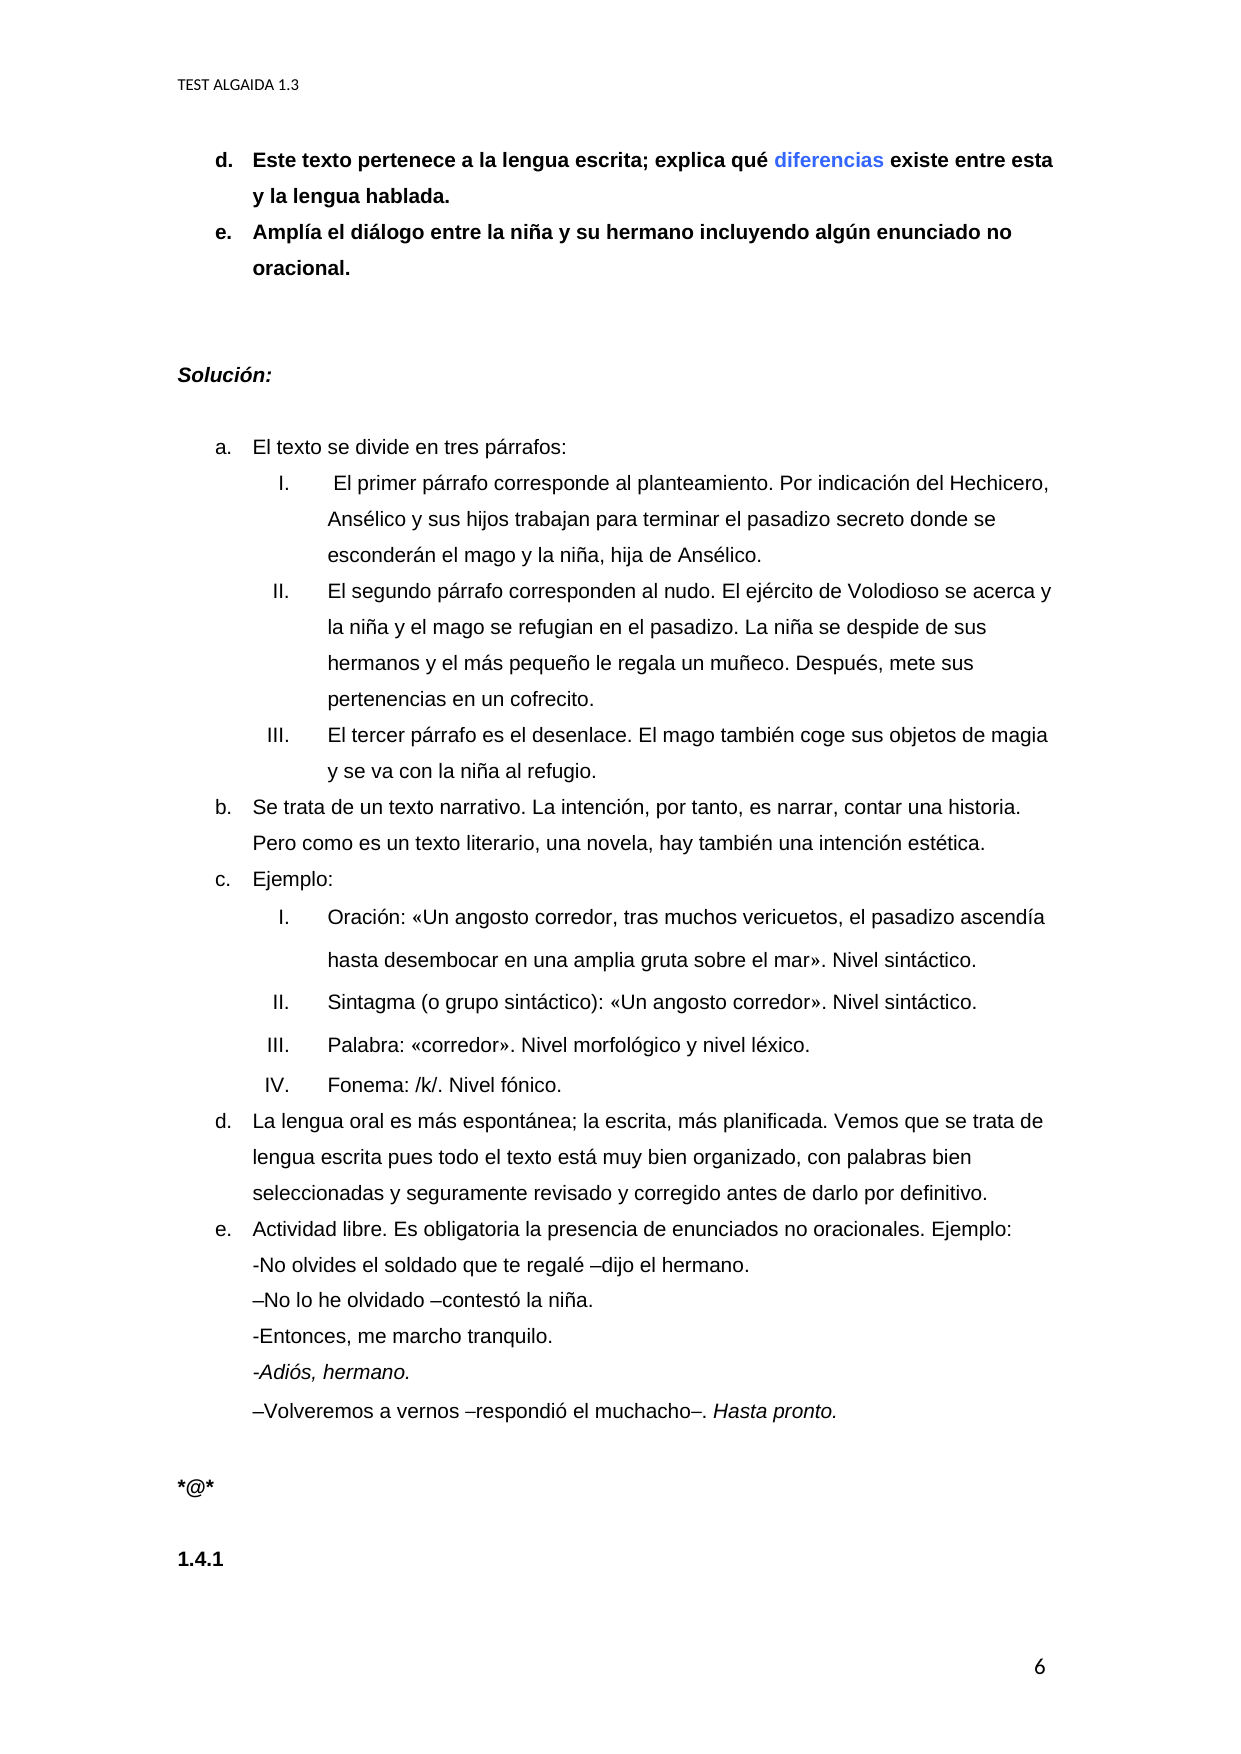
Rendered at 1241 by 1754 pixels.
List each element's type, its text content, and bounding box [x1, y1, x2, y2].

list La lengua oral es más espontánea; la escrita, más planificada. Vemos que se trata de lengua escrita pues todo el texto está muy bien organizado, con palabras bien seleccionadas y seguramente revisado y corregido antes de darlo por definitivo. [215, 1109, 1063, 1204]
text –No lo he olvidado –contestó la niña. [252, 1288, 1063, 1312]
list El tercer párrafo es el desenlace. El mago también coge sus objetos de magia y se va con la niña al refugio. [290, 723, 1063, 782]
list El primer párrafo corresponde al planteamiento. Por indicación del Hechicero, Ansélico y sus hijos trabajan para terminar el pasadizo secreto donde se esconderán el mago y la niña, hija de Ansélico. [290, 471, 1063, 567]
text *@* [177, 1475, 1063, 1499]
text -Adiós, hermano. [252, 1360, 1063, 1384]
text Solución: [177, 363, 1063, 387]
list Amplía el diálogo entre la niña y su hermano incluyendo algún enunciado no oracional. [215, 219, 1063, 279]
list Sintagma (o grupo sintáctico): «Un angosto corredor». Nivel sintáctico. [290, 987, 1063, 1016]
list Fonema: /k/. Nivel fónico. [290, 1073, 1063, 1097]
text –Volveremos a vernos –respondió el muchacho–. Hasta pronto. [252, 1396, 1063, 1424]
text -No olvides el soldado que te regalé –dijo el hermano. [252, 1252, 1063, 1276]
list El texto se divide en tres párrafos: [215, 435, 1063, 459]
text -Entonces, me marcho tranquilo. [252, 1324, 1063, 1348]
list Oración: «Un angosto corredor, tras muchos vericuetos, el pasadizo ascendía hasta desembocar en una amplia gruta sobre el mar». Nivel sintáctico. [290, 902, 1063, 973]
list El segundo párrafo corresponden al nudo. El ejército de Volodioso se acerca y la niña y el mago se refugian en el pasadizo. La niña se despide de sus hermanos y el más pequeño le regala un muñeco. Después, mete sus pertenencias en un cofrecito. [290, 579, 1063, 711]
text 1.4.1 [177, 1547, 1063, 1571]
list Palabra: «corredor». Nivel morfológico y nivel léxico. [290, 1030, 1063, 1058]
list Este texto pertenece a la lengua escrita; explica qué diferencias existe entre esta y la lengua hablada. [215, 148, 1063, 207]
list Actividad libre. Es obligatoria la presencia de enunciados no oracionales. Ejemplo: [215, 1216, 1063, 1240]
list Ejemplo: [215, 866, 1063, 890]
list Se trata de un texto narrativo. La intención, por tanto, es narrar, contar una historia. Pero como es un texto literario, una novela, hay también una intención estética. [215, 794, 1063, 854]
